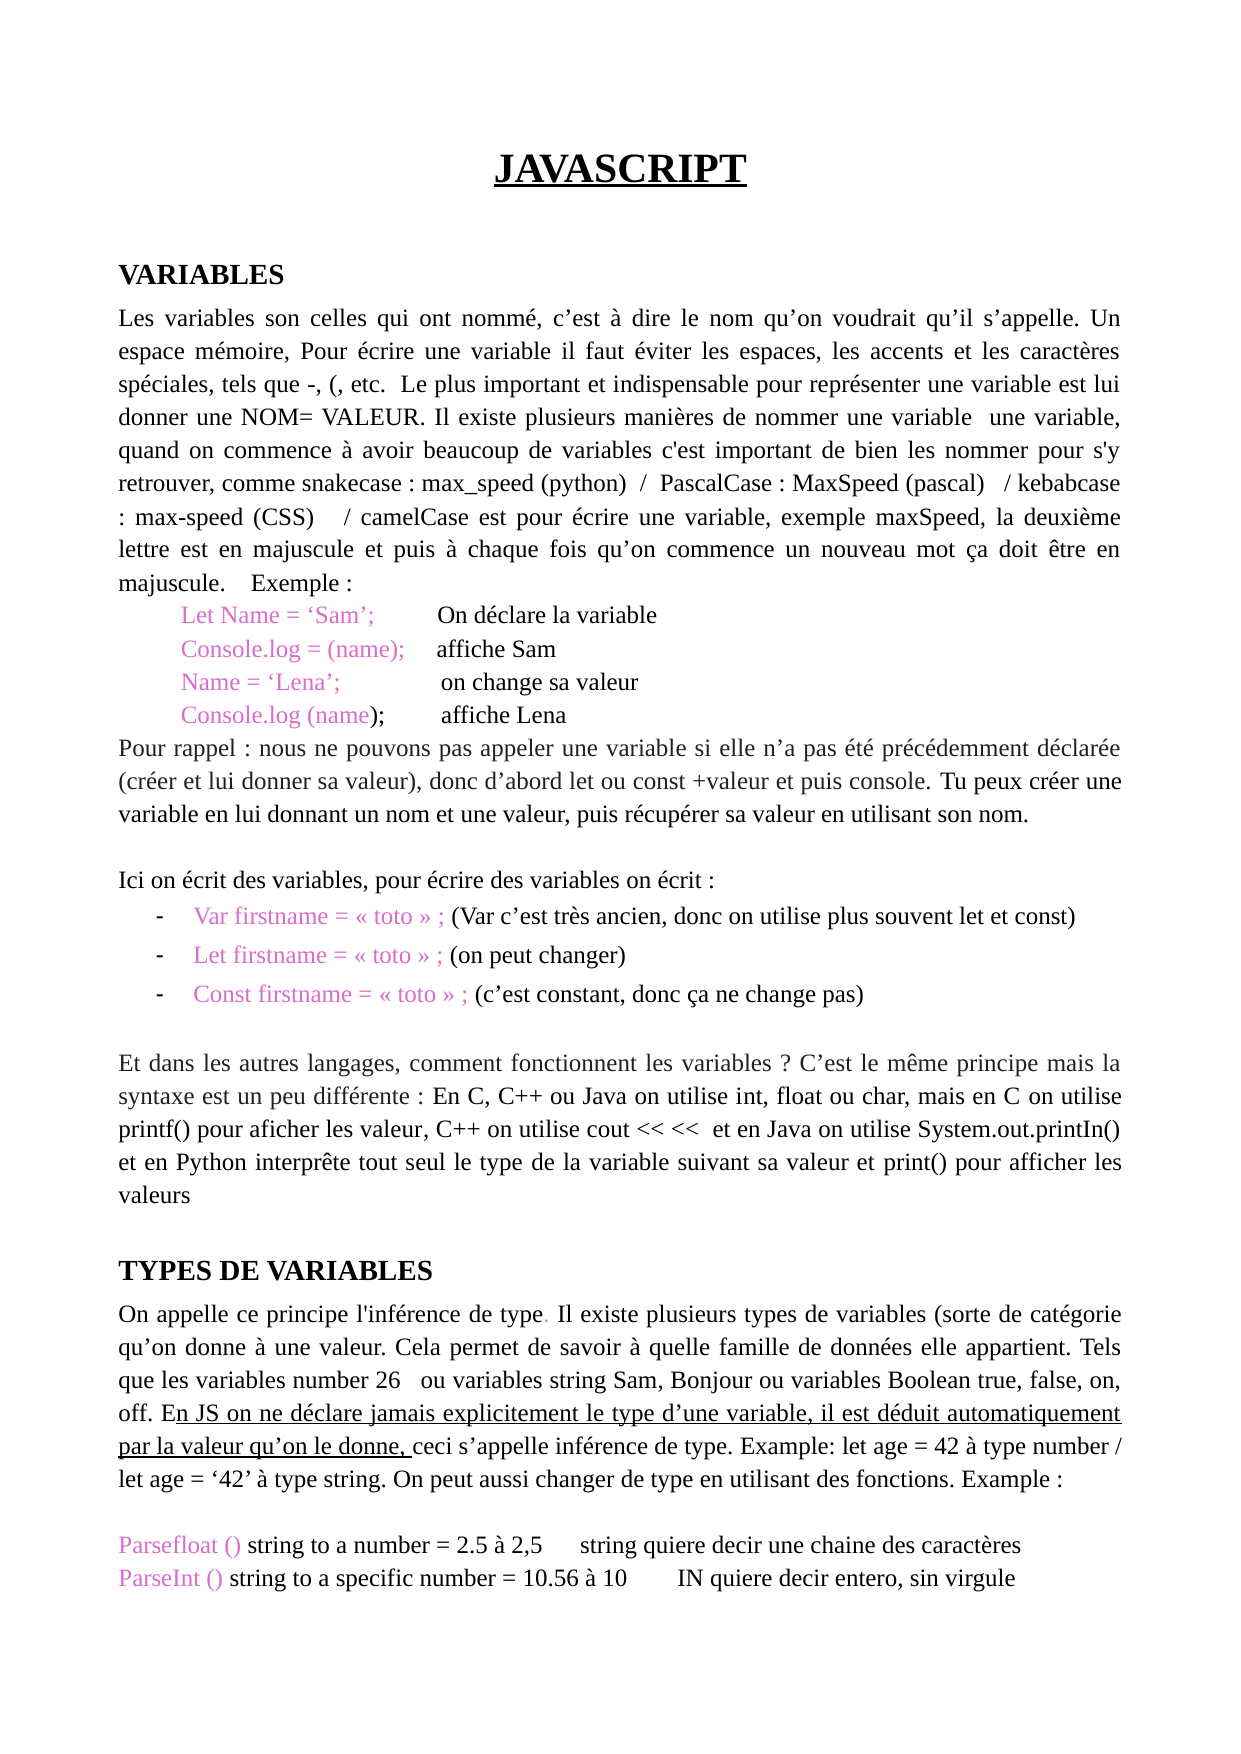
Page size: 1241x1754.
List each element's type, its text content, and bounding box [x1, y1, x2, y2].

title JAVASCRIPT [118, 143, 1122, 191]
text Console.log (name); affiche Lena [118, 700, 1122, 728]
subtitle VARIABLES [118, 257, 1122, 291]
text Les variables son celles qui ont nommé, c’est à dire le nom qu’on voudrait qu’il s’appelle. Un espace mémoire, Pour écrire une variable il faut éviter les espaces, les accents et les caractères spéciales, tels que -, (, etc. Le plus important et indispensable pour représenter une variable est lui donner une NOM= VALEUR. Il existe plusieurs manières de nommer une variable une variable, quand on commence à avoir beaucoup de variables c'est important de bien les nommer pour s'y retrouver, comme snakecase : max_speed (python) / PascalCase : MaxSpeed (pascal) / kebabcase : max-speed (CSS) / camelCase est pour écrire une variable, exemple maxSpeed, la deuxième lettre est en majuscule et puis à chaque fois qu’on commence un nouveau mot ça doit être en majuscule. Exemple : [118, 303, 1122, 596]
text On appelle ce principe l'inférence de type. Il existe plusieurs types de variables (sorte de catégorie qu’on donne à une valeur. Cela permet de savoir à quelle famille de données elle appartient. Tels que les variables number 26 ou variables string Sam, Bonjour ou variables Boolean true, false, on, off. En JS on ne déclare jamais explicitement le type d’une variable, il est déduit automatiquement par la valeur qu’on le donne, ceci s’appelle inférence de type. Example: let age = 42 à type number / let age = ‘42’ à type string. On peut aussi changer de type en utilisant des fonctions. Example : [118, 1299, 1122, 1493]
list Let firstname = « toto » ; (on peut changer) [156, 937, 1122, 971]
text Et dans les autres langages, comment fonctionnent les variables ? C’est le même principe mais la syntaxe est un peu différente : En C, C++ ou Java on utilise int, float ou char, mais en C on utilise printf() pour aficher les valeur, C++ on utilise cout << << et en Java on utilise System.out.printIn() et en Python interprête tout seul le type de la variable suivant sa valeur et print() pour afficher les valeurs [118, 1048, 1122, 1209]
text Console.log = (name); affiche Sam [118, 634, 1122, 662]
text Parsefloat () string to a number = 2.5 à 2,5 string quiere decir une chaine des caractères [118, 1530, 1122, 1559]
text Name = ‘Lena’; on change sa valeur [118, 667, 1122, 695]
subtitle TYPES DE VARIABLES [118, 1253, 1122, 1287]
text Pour rappel : nous ne pouvons pas appeler une variable si elle n’a pas été précédemment déclarée (créer et lui donner sa valeur), donc d’abord let ou const +valeur et puis console. Tu peux créer une variable en lui donnant un nom et une valeur, puis récupérer sa valeur en utilisant son nom. [118, 733, 1122, 827]
text Let Name = ‘Sam’; On déclare la variable [118, 601, 1122, 629]
text ParseInt () string to a specific number = 10.56 à 10 IN quiere decir entero, sin virgule [118, 1563, 1122, 1592]
list Const firstname = « toto » ; (c’est constant, donc ça ne change pas) [156, 976, 1122, 1010]
list Var firstname = « toto » ; (Var c’est très ancien, donc on utilise plus souvent let et const) [156, 898, 1122, 932]
text Ici on écrit des variables, pour écrire des variables on écrit : [118, 865, 1122, 893]
